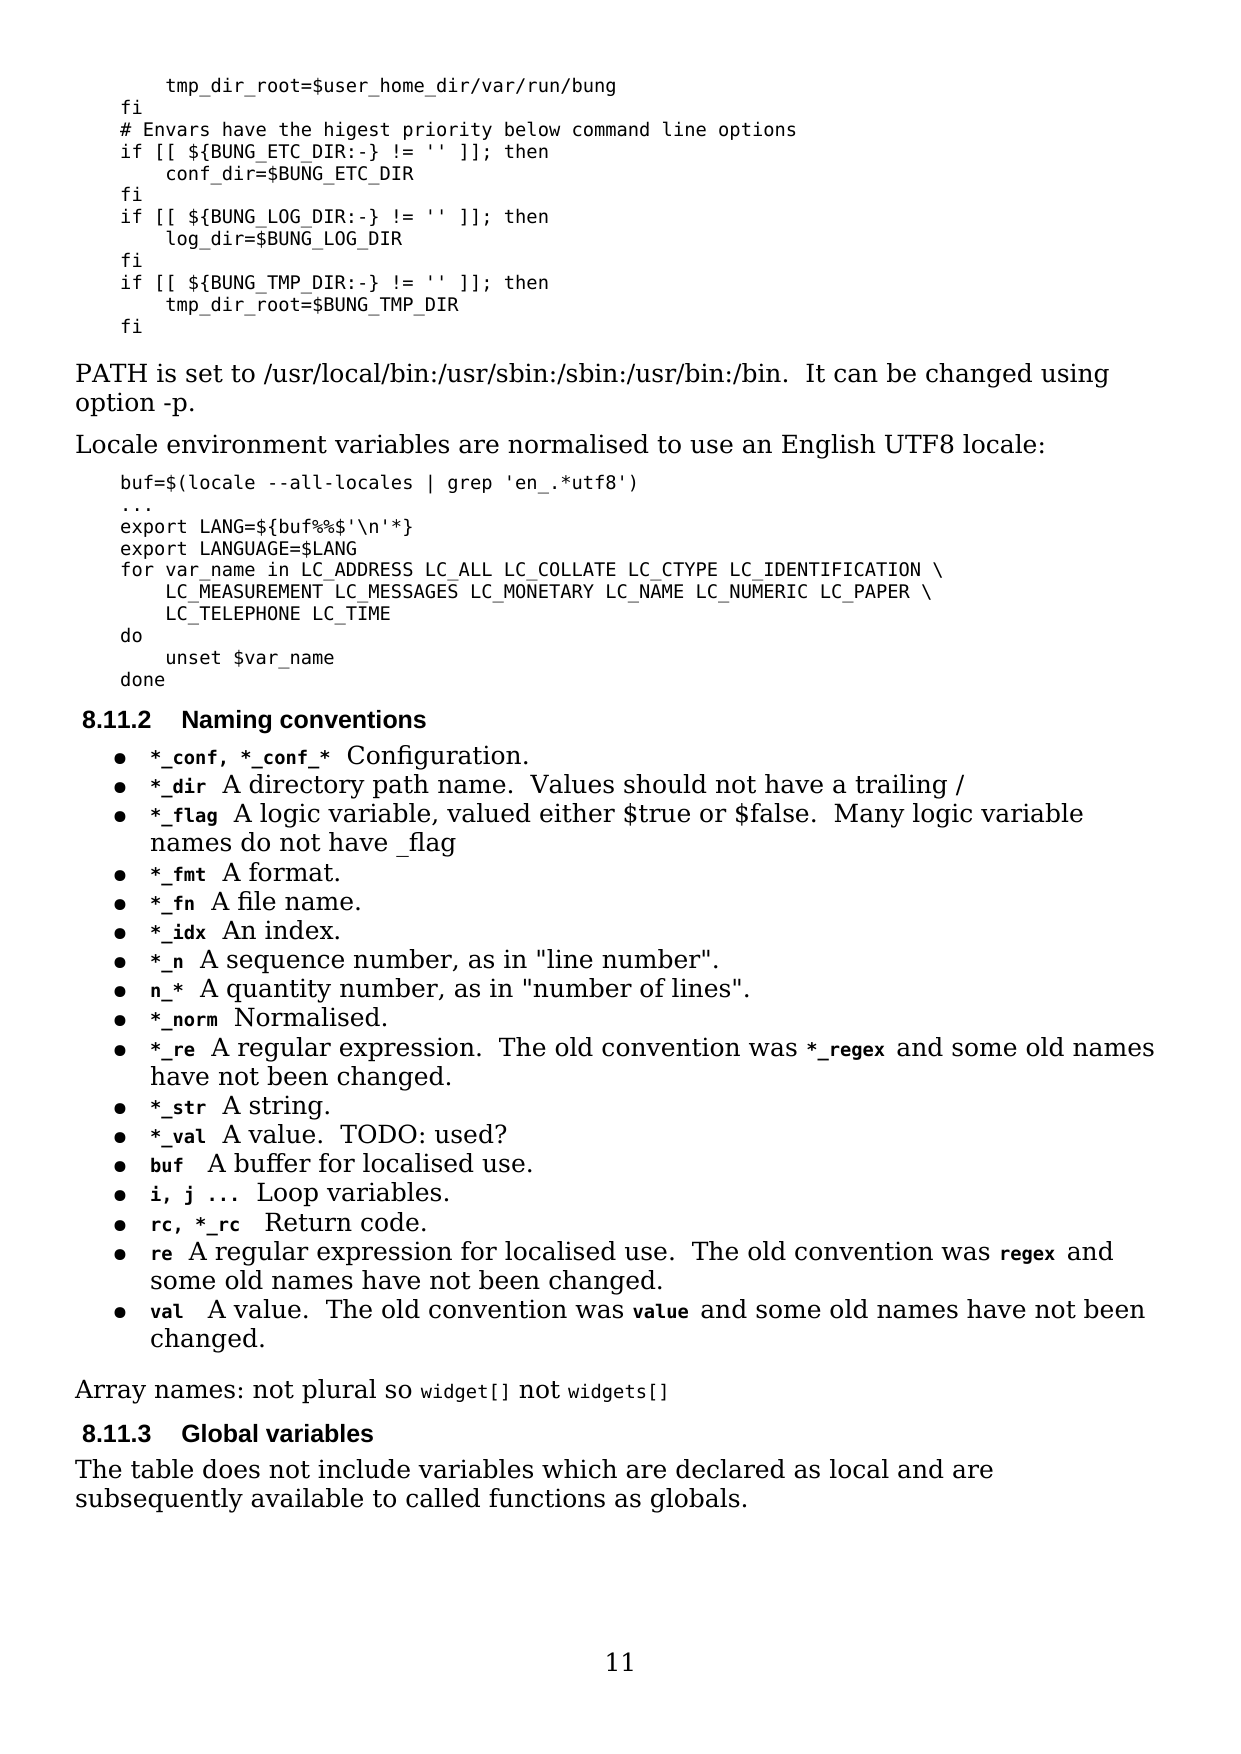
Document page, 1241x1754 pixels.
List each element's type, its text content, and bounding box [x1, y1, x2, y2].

list rc, *_rc Return code. [112, 1208, 1166, 1237]
text Array names: not plural so widget[] not widgets[] [75, 1375, 1166, 1404]
text fi [75, 316, 1166, 359]
text if [[ ${BUNG_ETC_DIR:-} != '' ]]; then [75, 141, 1166, 162]
text export LANGUAGE=$LANG [75, 537, 1166, 559]
text done [75, 669, 1166, 691]
text do [75, 625, 1166, 647]
list *_fn A file name. [112, 887, 1166, 916]
text tmp_dir_root=$user_home_dir/var/run/bung [75, 75, 1166, 97]
list *_re A regular expression. The old convention was *_regex and some old names have not been changed. [112, 1033, 1166, 1091]
list *_norm Normalised. [112, 1003, 1166, 1033]
list *_idx An index. [112, 916, 1166, 945]
list *_fmt A format. [112, 858, 1166, 887]
text log_dir=$BUNG_LOG_DIR [75, 228, 1166, 250]
text # Envars have the higest priority below command line options [75, 119, 1166, 141]
subtitle Naming conventions [75, 706, 1166, 733]
list n_* A quantity number, as in "number of lines". [112, 974, 1166, 1003]
text if [[ ${BUNG_TMP_DIR:-} != '' ]]; then [75, 272, 1166, 294]
subtitle Global variables [75, 1419, 1166, 1447]
list *_conf, *_conf_* Configuration. [112, 741, 1166, 770]
text buf=$(locale --all-locales | grep 'en_.*utf8') [75, 472, 1166, 494]
list *_val A value. TODO: used? [112, 1120, 1166, 1149]
list *_str A string. [112, 1091, 1166, 1120]
list *_dir A directory path name. Values should not have a trailing / [112, 770, 1166, 799]
list val A value. The old convention was value and some old names have not been changed. [112, 1295, 1166, 1353]
text Locale environment variables are normalised to use an English UTF8 locale: [75, 430, 1166, 459]
text unset $var_name [75, 647, 1166, 669]
text conf_dir=$BUNG_ETC_DIR [75, 162, 1166, 184]
list *_n A sequence number, as in "line number". [112, 945, 1166, 974]
text fi [75, 250, 1166, 272]
text for var_name in LC_ADDRESS LC_ALL LC_COLLATE LC_CTYPE LC_IDENTIFICATION \ [75, 559, 1166, 581]
text tmp_dir_root=$BUNG_TMP_DIR [75, 294, 1166, 316]
text if [[ ${BUNG_LOG_DIR:-} != '' ]]; then [75, 206, 1166, 228]
text LC_MEASUREMENT LC_MESSAGES LC_MONETARY LC_NAME LC_NUMERIC LC_PAPER \ [75, 581, 1166, 603]
list *_flag A logic variable, valued either $true or $false. Many logic variable names do not have _flag [112, 799, 1166, 858]
text ... [75, 494, 1166, 516]
text PATH is set to /usr/local/bin:/usr/sbin:/sbin:/usr/bin:/bin. It can be changed using option -p. [75, 359, 1166, 418]
list re A regular expression for localised use. The old convention was regex and some old names have not been changed. [112, 1237, 1166, 1295]
text fi [75, 184, 1166, 206]
text The table does not include variables which are declared as local and are subsequently available to called functions as globals. [75, 1455, 1166, 1513]
text export LANG=${buf%%$'\n'*} [75, 516, 1166, 537]
text fi [75, 97, 1166, 119]
text LC_TELEPHONE LC_TIME [75, 603, 1166, 625]
list buf A buffer for localised use. [112, 1149, 1166, 1178]
list i, j ... Loop variables. [112, 1178, 1166, 1208]
